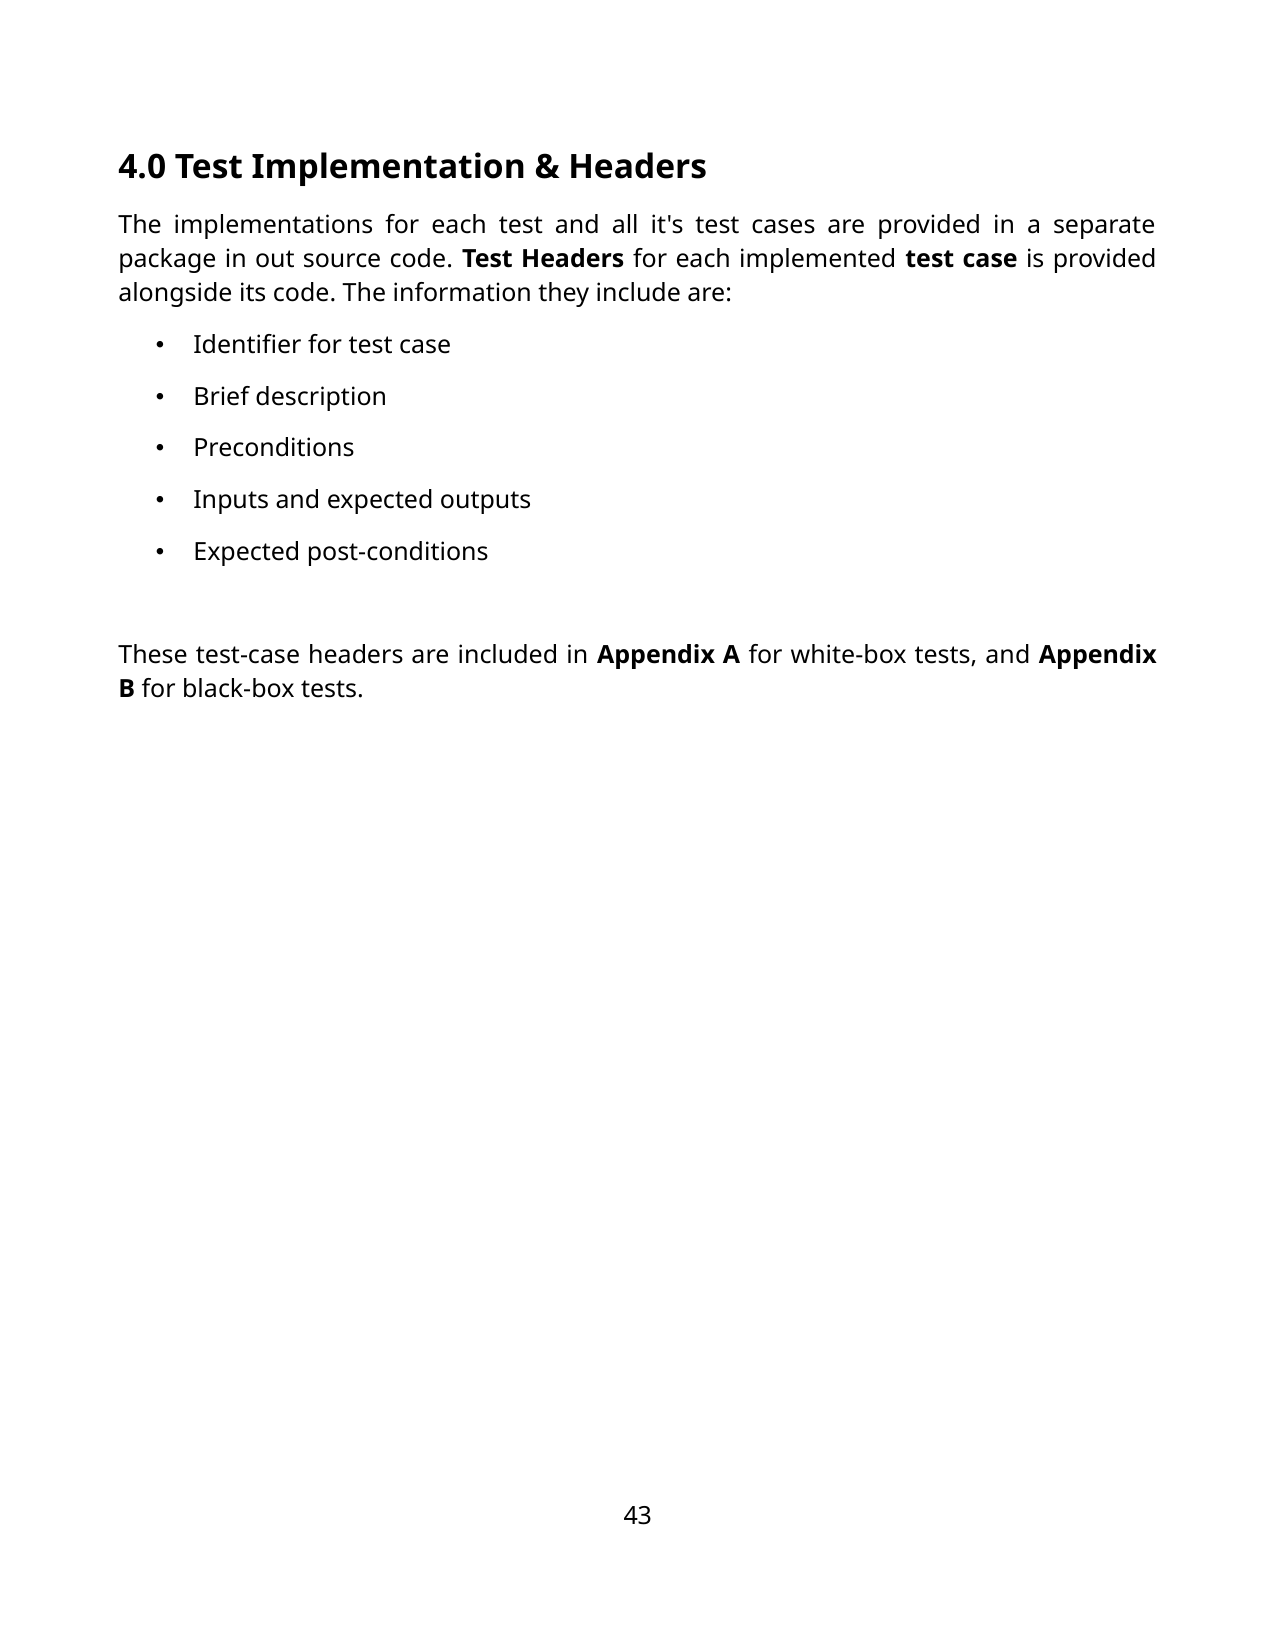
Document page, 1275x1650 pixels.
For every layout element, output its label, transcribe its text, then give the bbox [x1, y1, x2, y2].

list Expected post-conditions [156, 533, 1157, 568]
list Preconditions [156, 430, 1157, 464]
list Brief description [156, 378, 1157, 412]
list Identifier for test case [156, 326, 1157, 361]
list Inputs and expected outputs [156, 482, 1157, 516]
text These test-case headers are included in Appendix A for white-box tests, and Appendix B for black-box tests. [118, 637, 1157, 705]
subtitle 4.0 Test Implementation & Headers [118, 143, 1157, 189]
text The implementations for each test and all it's test cases are provided in a separate package in out source code. Test Headers for each implemented test case is provided alongside its code. The information they include are: [118, 207, 1157, 309]
